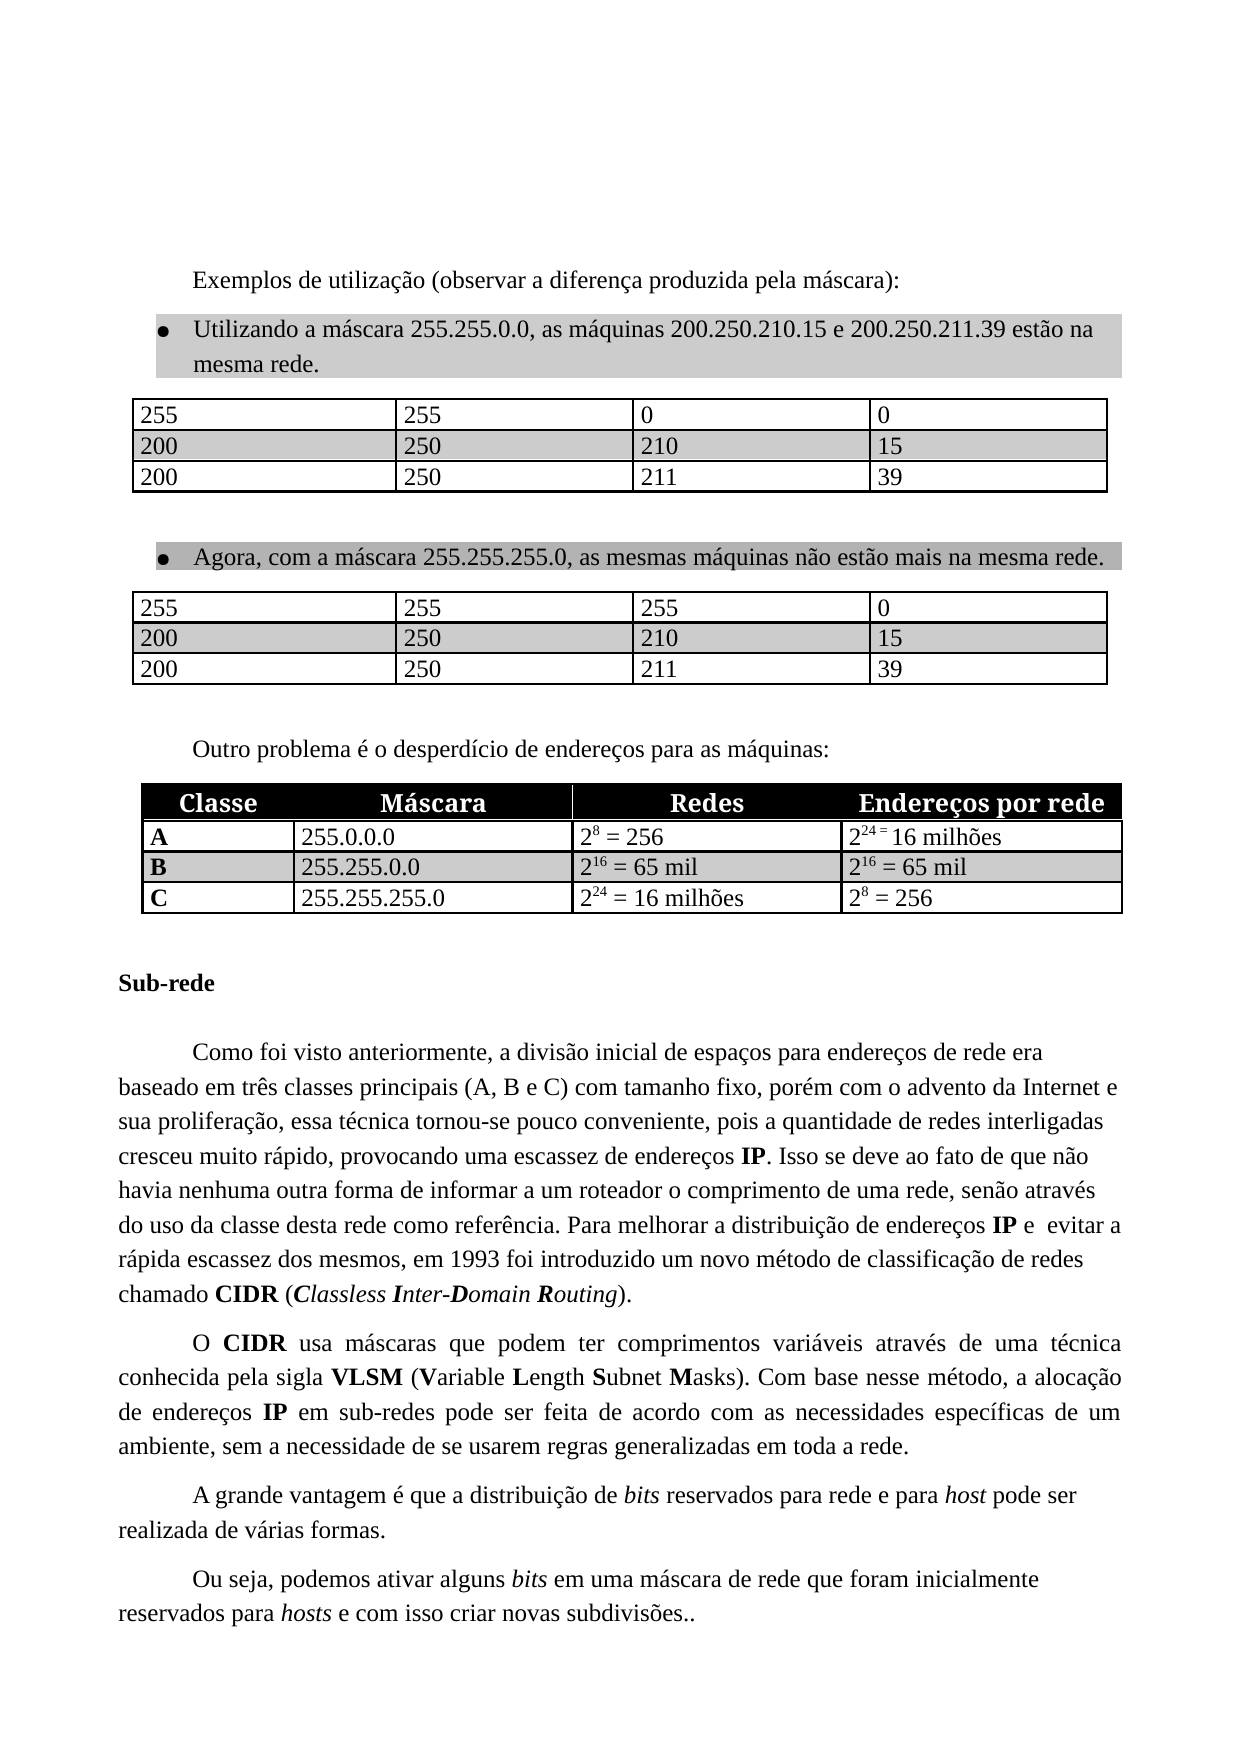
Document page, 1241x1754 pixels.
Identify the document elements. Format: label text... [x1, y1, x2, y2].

table_cell 255.255.0.0 [295, 853, 571, 881]
table_cell 216 = 65 mil [574, 853, 840, 881]
table_cell 216 = 65 mil [843, 853, 1121, 881]
table_cell B [144, 853, 293, 881]
table_cell 200 [134, 624, 395, 652]
table_cell 255.255.255.0 [295, 883, 571, 912]
text A grande vantagem é que a distribuição de bits reservados para rede e para host pode ser realizada de várias formas. [118, 1480, 1122, 1544]
table_header 255 [397, 400, 632, 429]
table_cell 28 = 256 [574, 822, 840, 850]
table_header Redes [573, 785, 841, 819]
table_cell 250 [397, 654, 632, 683]
table_cell 39 [871, 462, 1106, 490]
table_header 255 [134, 593, 395, 621]
table_cell 255.0.0.0 [295, 822, 571, 850]
text Exemplos de utilização (observar a diferença produzida pela máscara): [118, 265, 1122, 294]
table_cell 15 [871, 624, 1106, 652]
table_cell 211 [634, 462, 869, 490]
table_cell 200 [134, 654, 395, 683]
table_cell A [144, 822, 293, 850]
table_cell 224 = 16 milhões [843, 822, 1121, 850]
table_cell 39 [871, 654, 1106, 683]
table_header 255 [134, 400, 395, 429]
table_header 0 [634, 400, 869, 429]
table_header Classe [144, 785, 294, 819]
table_cell 211 [634, 654, 869, 683]
table_cell 28 = 256 [843, 883, 1121, 912]
table_cell 200 [134, 431, 395, 459]
table_cell 15 [871, 431, 1106, 459]
table_cell 200 [134, 462, 395, 490]
table_cell 224 = 16 milhões [574, 883, 840, 912]
table_cell 210 [634, 624, 869, 652]
text Como foi visto anteriormente, a divisão inicial de espaços para endereços de rede era baseado em três classes principais (A, B e C) com tamanho fixo, porém com o advento da Internet e sua proliferação, essa técnica tornou-se pouco conveniente, pois a quantidade de redes interligadas cresceu muito rápido, provocando uma escassez de endereços IP. Isso se deve ao fato de que não havia nenhuma outra forma de informar a um roteador o comprimento de uma rede, senão através do uso da classe desta rede como referência. Para melhorar a distribuição de endereços IP e evitar a rápida escassez dos mesmos, em 1993 foi introduzido um novo método de classificação de redes chamado CIDR (Classless Inter-Domain Routing). [118, 1037, 1122, 1308]
table_header 255 [397, 593, 632, 621]
table_header Máscara [294, 785, 572, 819]
table_header 0 [871, 400, 1106, 429]
text Ou seja, podemos ativar alguns bits em uma máscara de rede que foram inicialmente reservados para hosts e com isso criar novas subdivisões.. [118, 1564, 1122, 1627]
subtitle Sub-rede [118, 968, 1122, 996]
table_header Endereços por rede [841, 785, 1122, 819]
text Outro problema é o desperdício de endereços para as máquinas: [118, 734, 1122, 763]
list Utilizando a máscara 255.255.0.0, as máquinas 200.250.210.15 e 200.250.211.39 estão na mesma rede. [156, 314, 1122, 378]
table_cell 250 [397, 462, 632, 490]
table_cell C [144, 883, 293, 912]
table_header 0 [871, 593, 1106, 621]
list Agora, com a máscara 255.255.255.0, as mesmas máquinas não estão mais na mesma rede. [156, 542, 1122, 570]
table_cell 210 [634, 431, 869, 459]
table_cell 250 [397, 431, 632, 459]
table_header 255 [634, 593, 869, 621]
text O CIDR usa máscaras que podem ter comprimentos variáveis através de uma técnica conhecida pela sigla VLSM (Variable Length Subnet Masks). Com base nesse método, a alocação de endereços IP em sub-redes pode ser feita de acordo com as necessidades específicas de um ambiente, sem a necessidade de se usarem regras generalizadas em toda a rede. [118, 1328, 1122, 1460]
table_cell 250 [397, 624, 632, 652]
